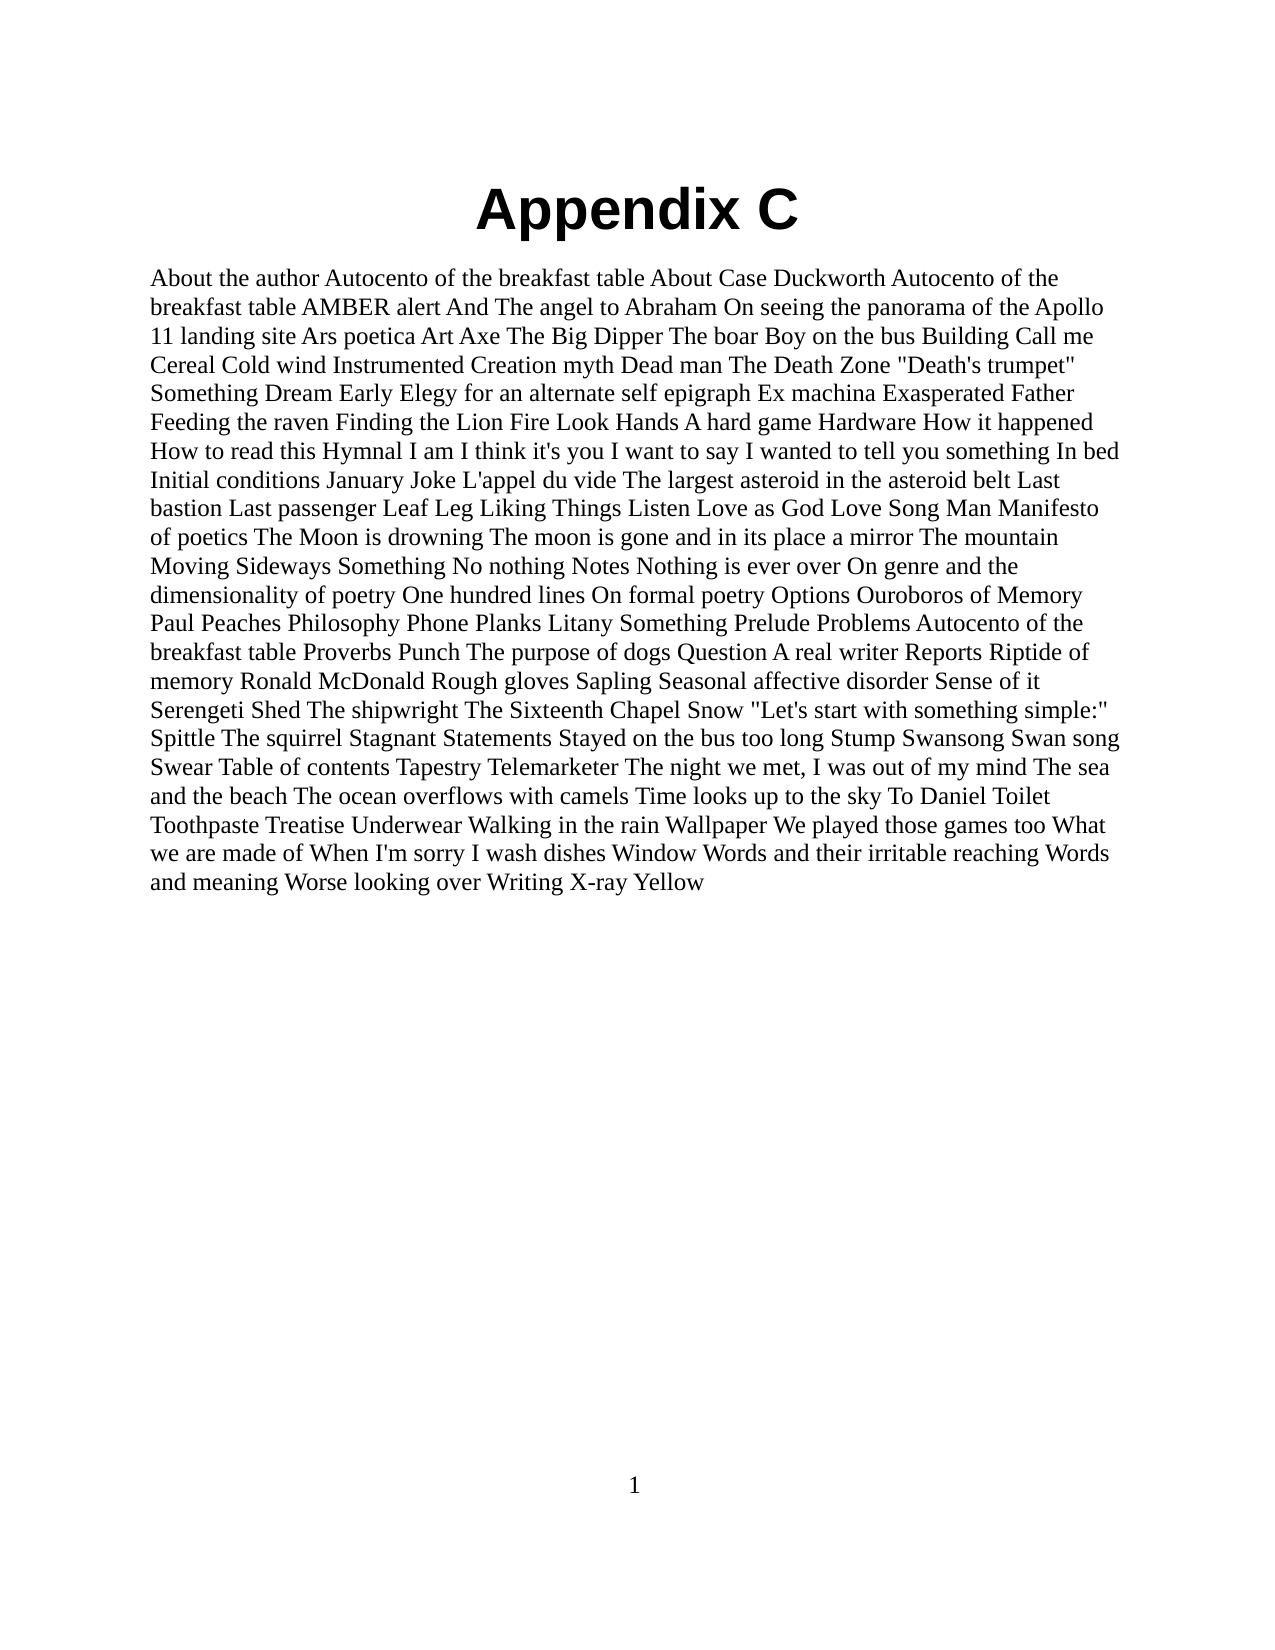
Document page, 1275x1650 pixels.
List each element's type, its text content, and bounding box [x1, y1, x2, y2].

text About the author Autocento of the breakfast table About Case Duckworth Autocento of the breakfast table AMBER alert And The angel to Abraham On seeing the panorama of the Apollo 11 landing site Ars poetica Art Axe The Big Dipper The boar Boy on the bus Building Call me Cereal Cold wind Instrumented Creation myth Dead man The Death Zone "Death's trumpet" Something Dream Early Elegy for an alternate self epigraph Ex machina Exasperated Father Feeding the raven Finding the Lion Fire Look Hands A hard game Hardware How it happened How to read this Hymnal I am I think it's you I want to say I wanted to tell you something In bed Initial conditions January Joke L'appel du vide The largest asteroid in the asteroid belt Last bastion Last passenger Leaf Leg Liking Things Listen Love as God Love Song Man Manifesto of poetics The Moon is drowning The moon is gone and in its place a mirror The mountain Moving Sideways Something No nothing Notes Nothing is ever over On genre and the dimensionality of poetry One hundred lines On formal poetry Options Ouroboros of Memory Paul Peaches Philosophy Phone Planks Litany Something Prelude Problems Autocento of the breakfast table Proverbs Punch The purpose of dogs Question A real writer Reports Riptide of memory Ronald McDonald Rough gloves Sapling Seasonal affective disorder Sense of it Serengeti Shed The shipwright The Sixteenth Chapel Snow "Let's start with something simple:" Spittle The squirrel Stagnant Statements Stayed on the bus too long Stump Swansong Swan song Swear Table of contents Tapestry Telemarketer The night we met, I was out of my mind The sea and the beach The ocean overflows with camels Time looks up to the sky To Daniel Toilet Toothpaste Treatise Underwear Walking in the rain Wallpaper We played those games too What we are made of When I'm sorry I wash dishes Window Words and their irritable reaching Words and meaning Worse looking over Writing X-ray Yellow [150, 263, 1125, 896]
title Appendix C [150, 175, 1125, 242]
